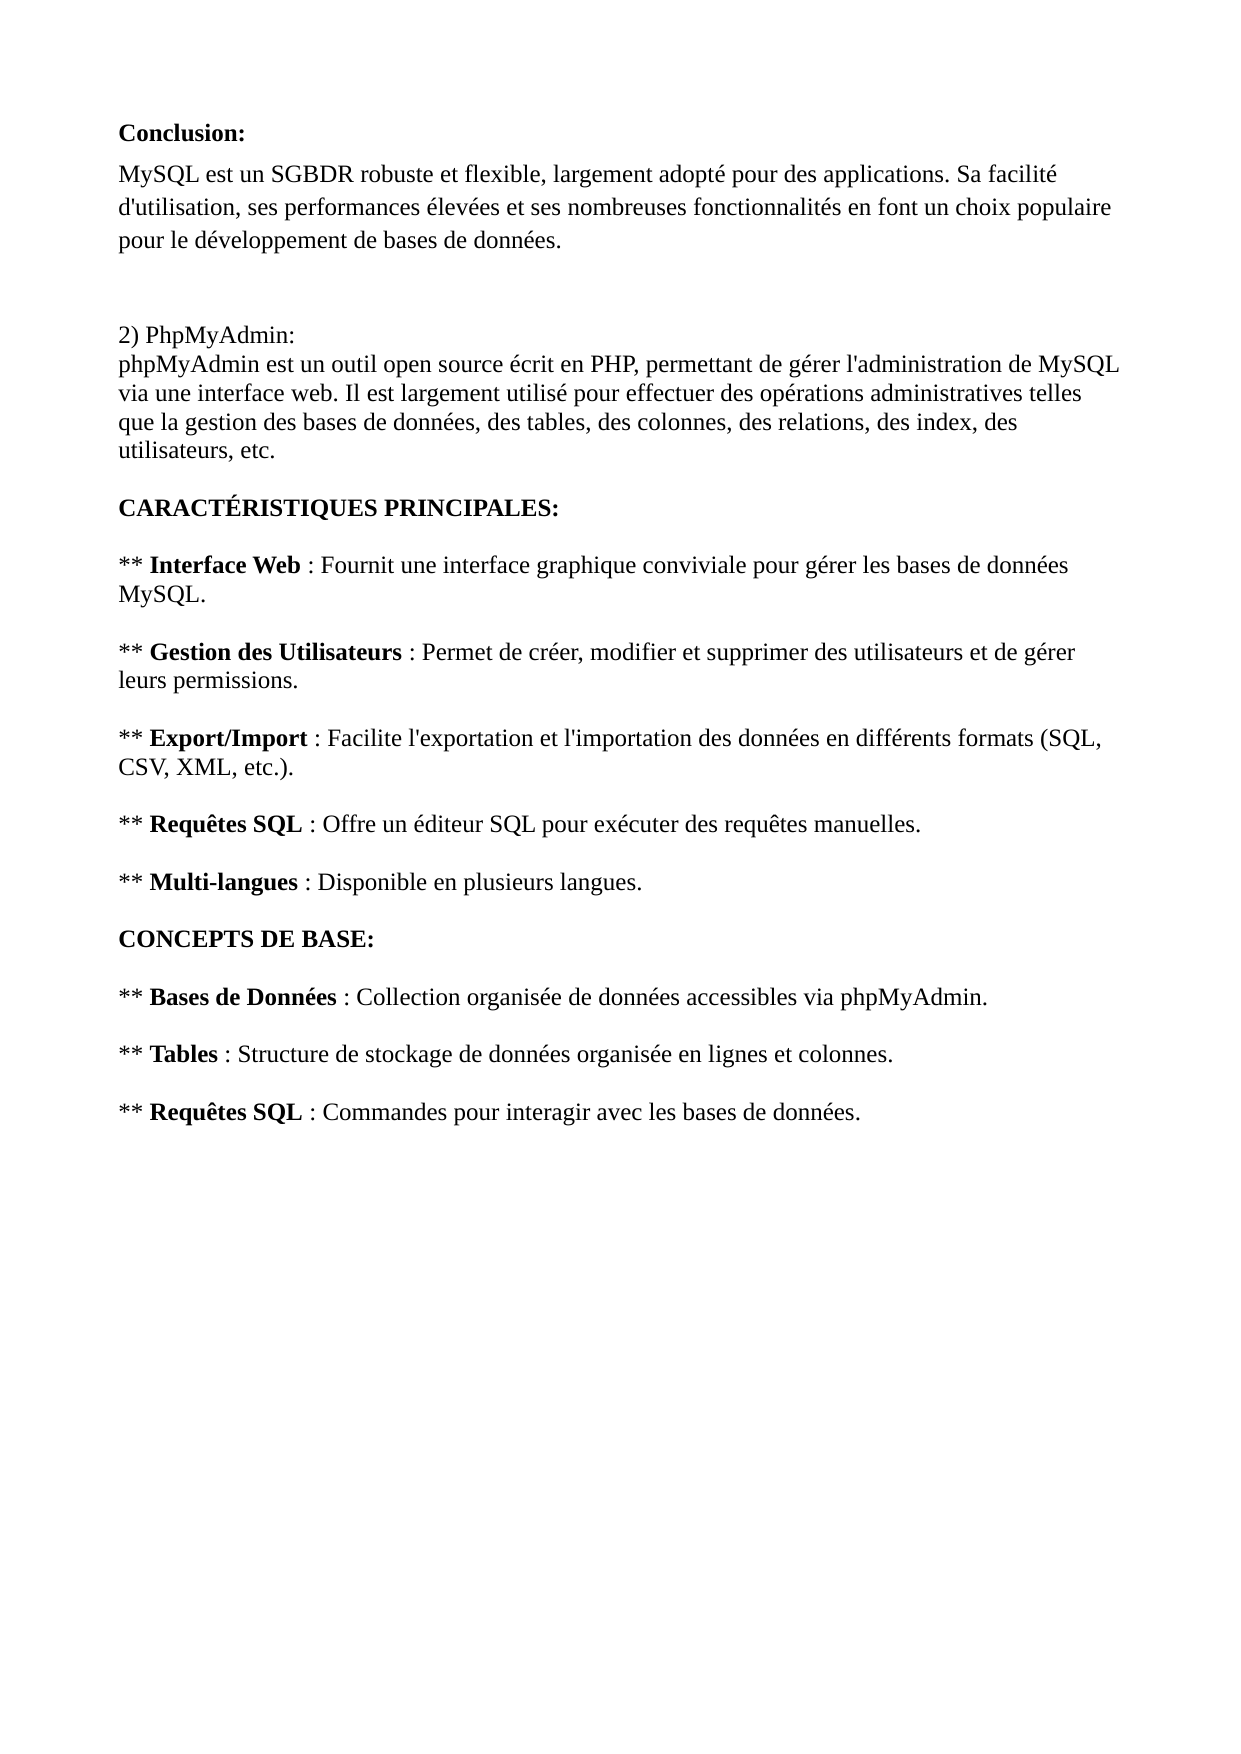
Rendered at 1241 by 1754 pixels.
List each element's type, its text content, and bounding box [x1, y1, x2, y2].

text 2) PhpMyAdmin: [118, 321, 1122, 349]
text ** Tables : Structure de stockage de données organisée en lignes et colonnes. [118, 1039, 1122, 1068]
text MySQL est un SGBDR robuste et flexible, largement adopté pour des applications. Sa facilité d'utilisation, ses performances élevées et ses nombreuses fonctionnalités en font un choix populaire pour le développement de bases de données. [118, 159, 1122, 254]
text ** Bases de Données : Collection organisée de données accessibles via phpMyAdmin. [118, 982, 1122, 1011]
text ** Multi-langues : Disponible en plusieurs langues. [118, 867, 1122, 896]
text CONCEPTS DE BASE: [118, 924, 1122, 953]
text ** Export/Import : Facilite l'exportation et l'importation des données en différents formats (SQL, CSV, XML, etc.). [118, 723, 1122, 781]
subtitle Conclusion: [118, 118, 1122, 147]
text ** Interface Web : Fournit une interface graphique conviviale pour gérer les bases de données MySQL. [118, 551, 1122, 608]
text CARACTÉRISTIQUES PRINCIPALES: [118, 493, 1122, 522]
text ** Gestion des Utilisateurs : Permet de créer, modifier et supprimer des utilisateurs et de gérer leurs permissions. [118, 637, 1122, 694]
text ** Requêtes SQL : Commandes pour interagir avec les bases de données. [118, 1097, 1122, 1126]
text ** Requêtes SQL : Offre un éditeur SQL pour exécuter des requêtes manuelles. [118, 809, 1122, 838]
text phpMyAdmin est un outil open source écrit en PHP, permettant de gérer l'administration de MySQL via une interface web. Il est largement utilisé pour effectuer des opérations administratives telles que la gestion des bases de données, des tables, des colonnes, des relations, des index, des utilisateurs, etc. [118, 349, 1122, 464]
